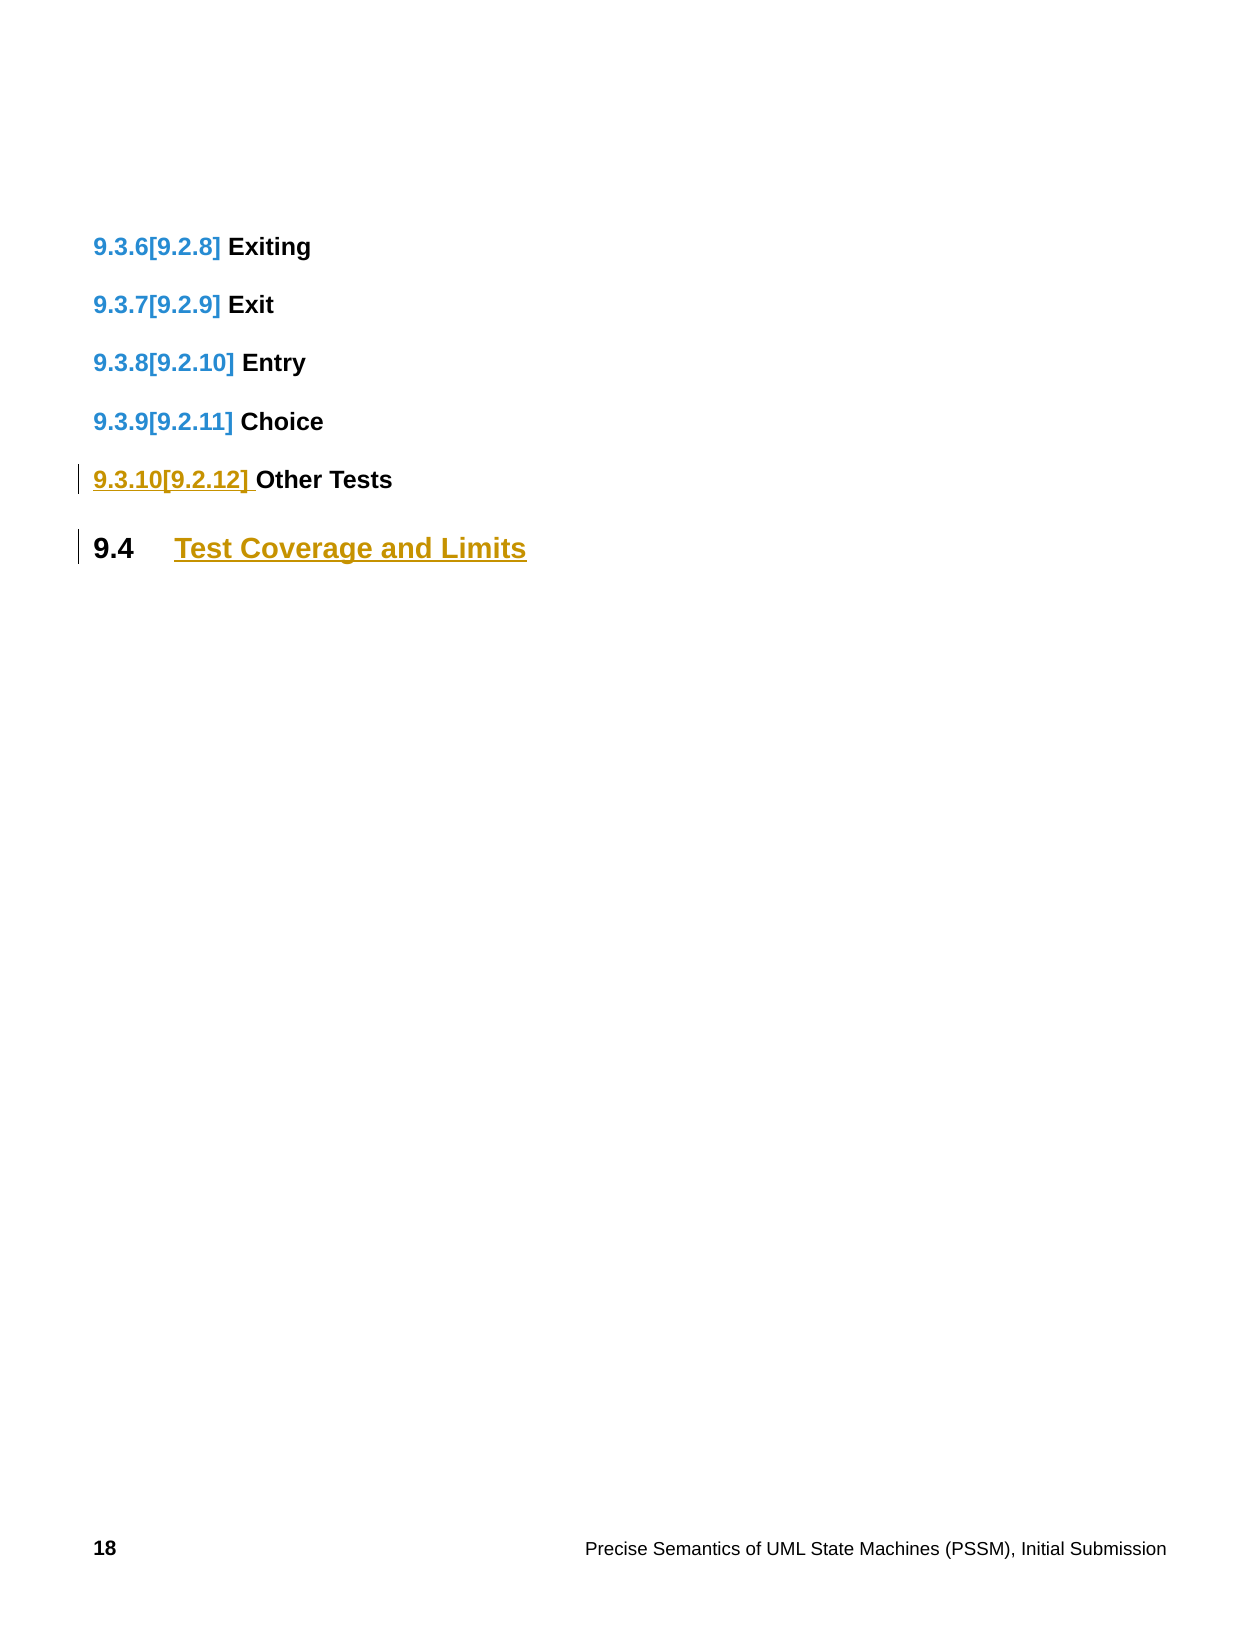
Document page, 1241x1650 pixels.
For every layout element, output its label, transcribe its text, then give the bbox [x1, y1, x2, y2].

subtitle Choice [93, 406, 1164, 435]
subtitle Exit [93, 289, 1164, 318]
subtitle Test Coverage and Limits [93, 529, 1164, 564]
subtitle Exiting [93, 231, 1164, 260]
subtitle Entry [93, 348, 1164, 377]
subtitle Other Tests [93, 464, 1164, 493]
